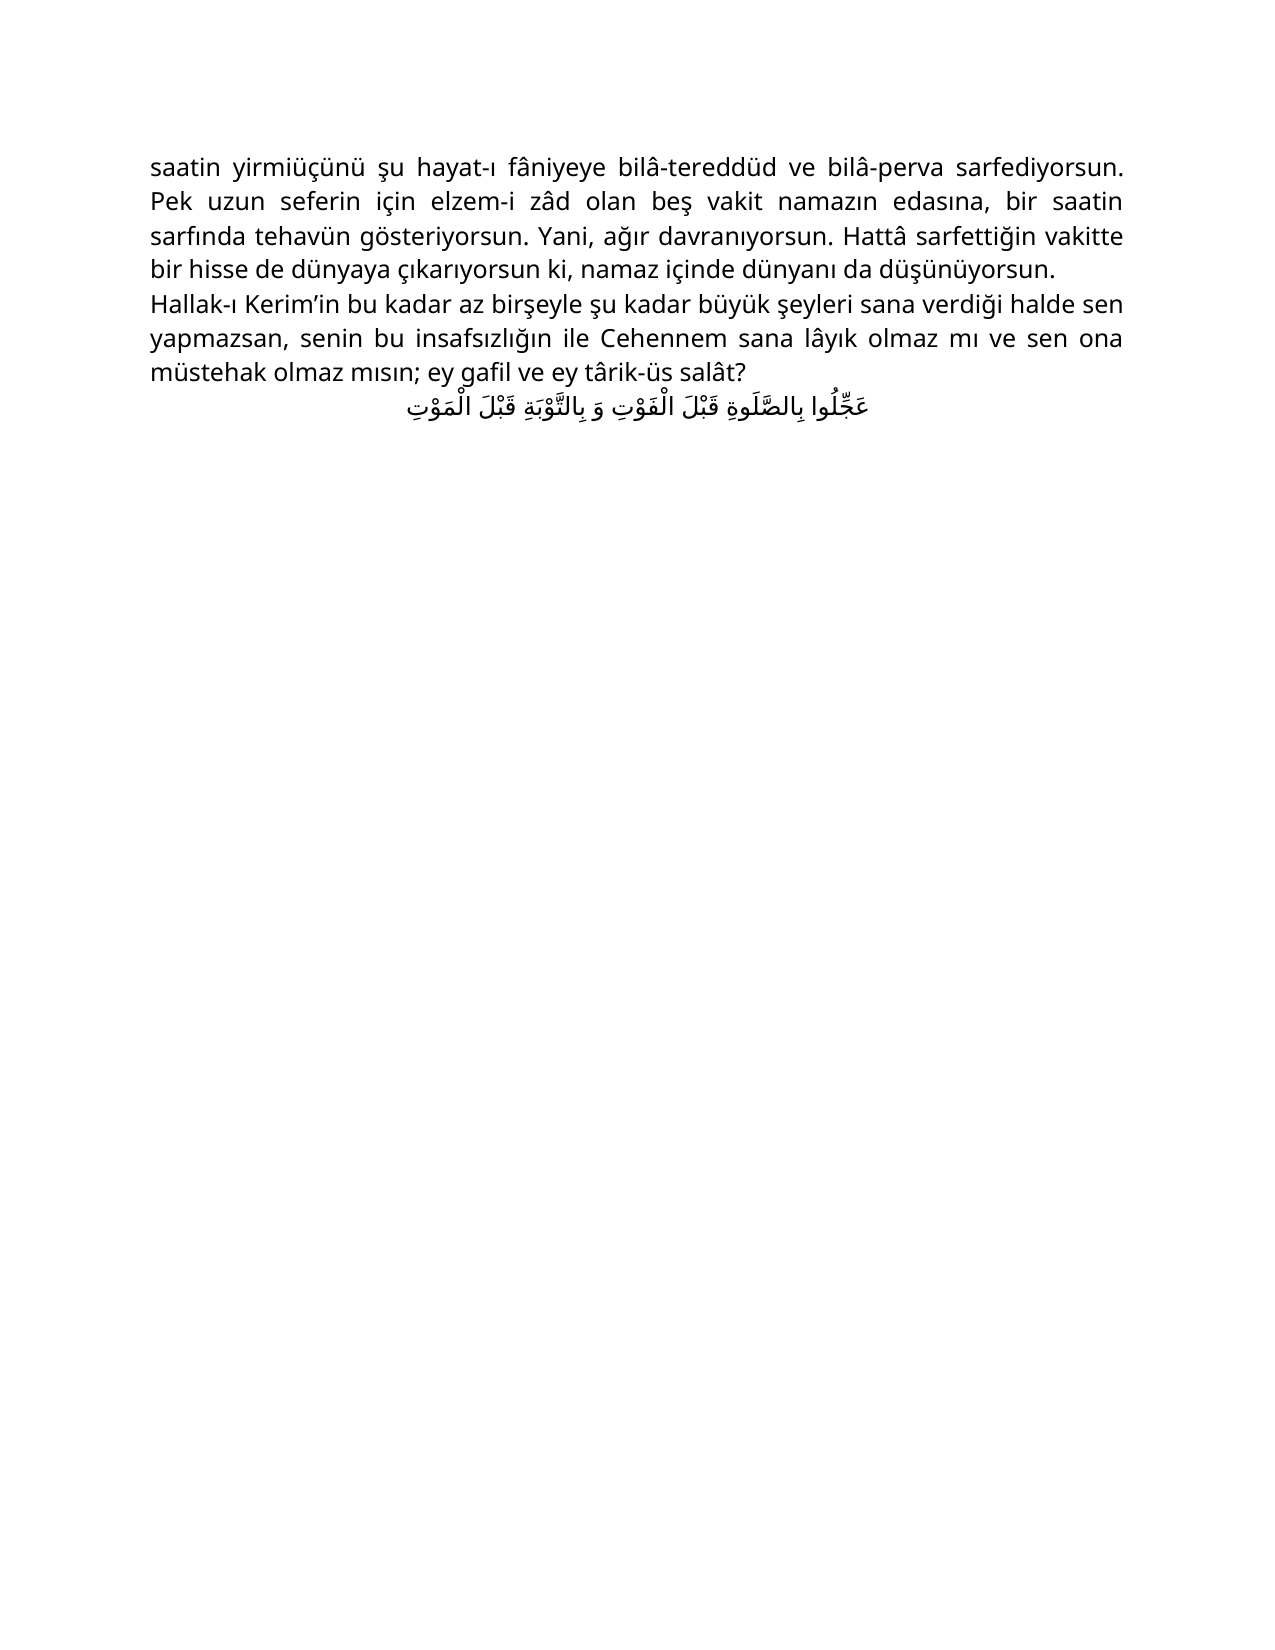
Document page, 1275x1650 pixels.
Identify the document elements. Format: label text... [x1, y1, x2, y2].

text Hallak-ı Kerim’in bu kadar az birşeyle şu kadar büyük şeyleri sana verdiği halde sen yapmazsan, senin bu insafsızlığın ile Cehennem sana lâyık olmaz mı ve sen ona müstehak olmaz mısın; ey gafil ve ey târik-üs salât? [150, 286, 1125, 388]
text عَجِّلُوا بِالصَّلَوةِ قَبْلَ الْفَوْتِ وَ بِالتَّوْبَةِ قَبْلَ الْمَوْتِ [150, 388, 1125, 422]
text saatin yirmiüçünü şu hayat-ı fâniyeye bilâ-tereddüd ve bilâ-perva sarfediyorsun. Pek uzun seferin için elzem-i zâd olan beş vakit namazın edasına, bir saatin sarfında tehavün gösteriyorsun. Yani, ağır davranıyorsun. Hattâ sarfettiğin vakitte bir hisse de dünyaya çıkarıyorsun ki, namaz içinde dünyanı da düşünüyorsun. [150, 150, 1125, 286]
